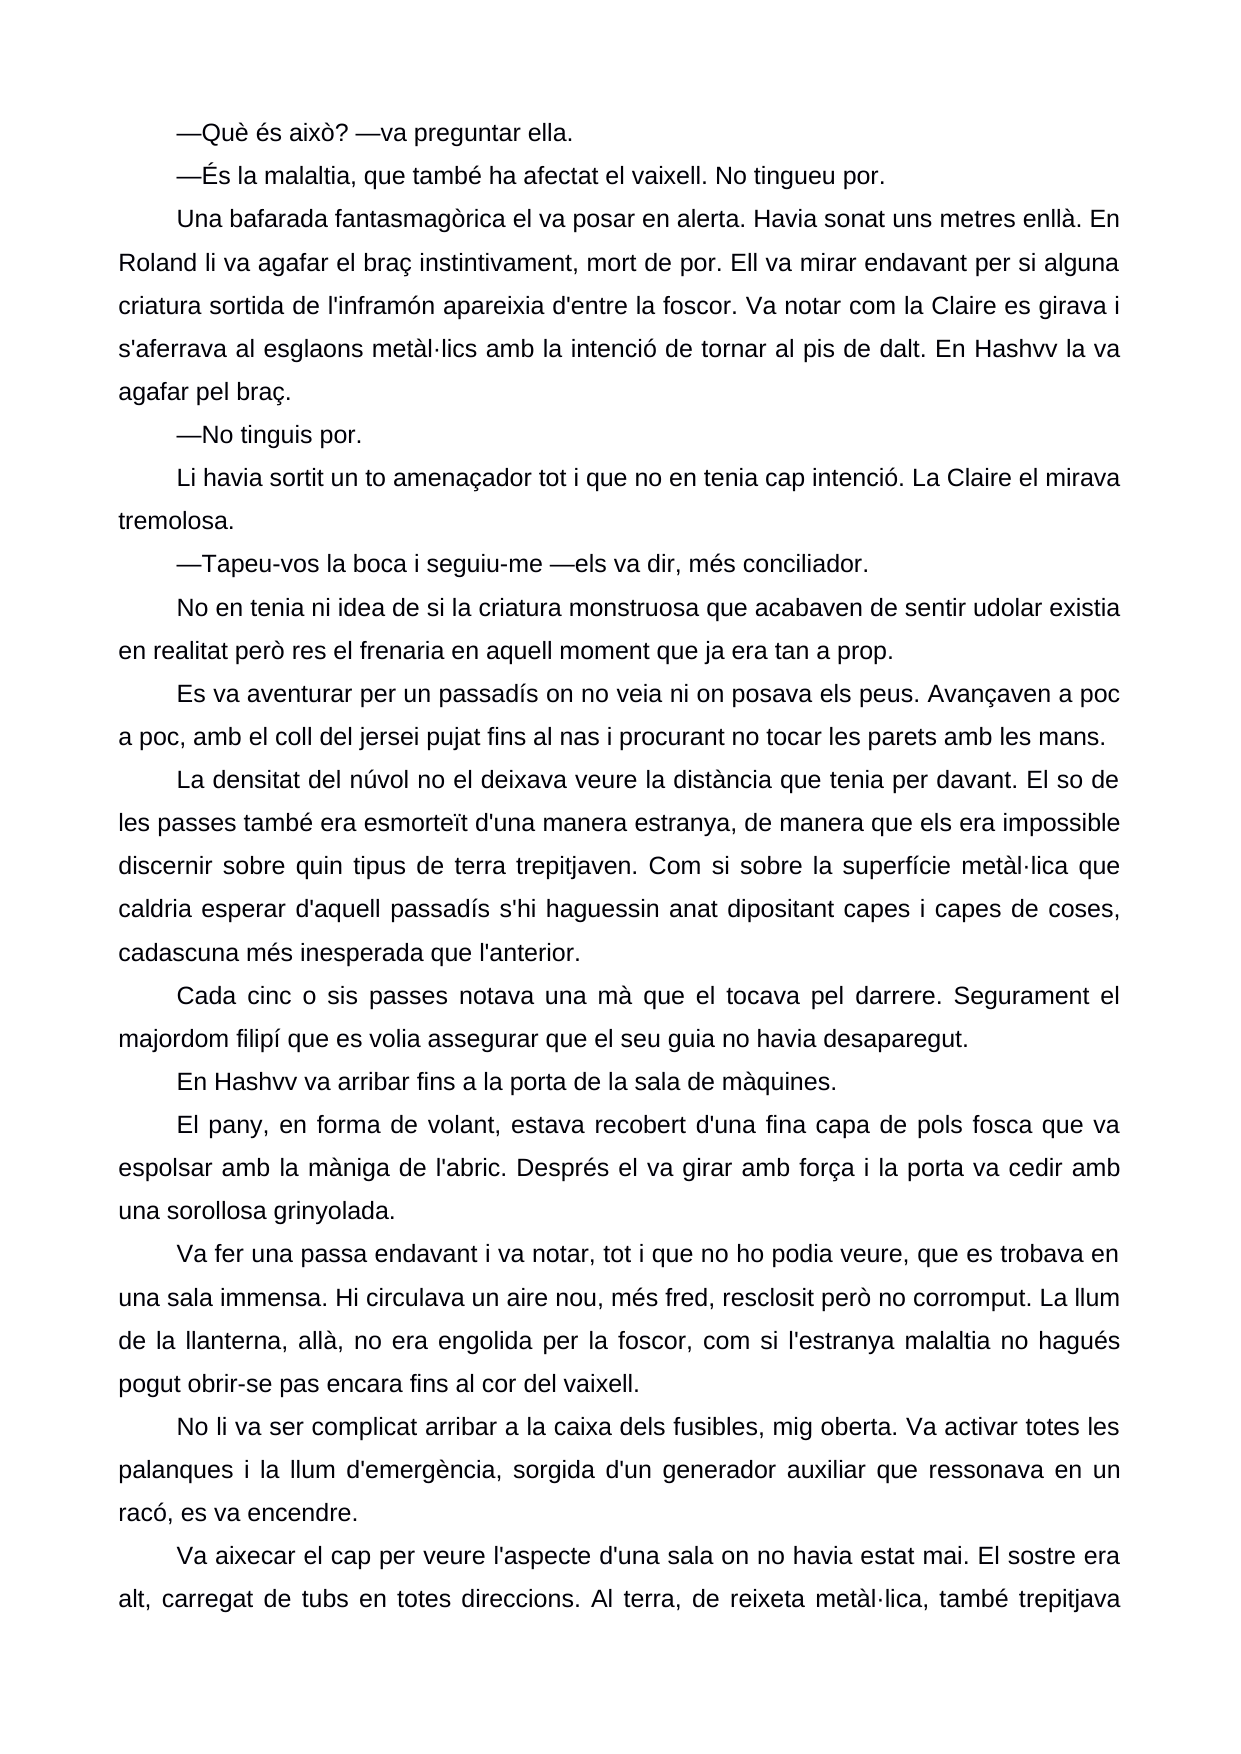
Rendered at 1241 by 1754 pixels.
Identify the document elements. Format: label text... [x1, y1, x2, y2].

text —Què és això? —va preguntar ella. [118, 118, 1122, 147]
text Una bafarada fantasmagòrica el va posar en alerta. Havia sonat uns metres enllà. En Roland li va agafar el braç instintivament, mort de por. Ell va mirar endavant per si alguna criatura sortida de l'inframón apareixia d'entre la foscor. Va notar com la Claire es girava i s'aferrava al esglaons metàl·lics amb la intenció de tornar al pis de dalt. En Hashvv la va agafar pel braç. [118, 204, 1122, 406]
text Cada cinc o sis passes notava una mà que el tocava pel darrere. Segurament el majordom filipí que es volia assegurar que el seu guia no havia desaparegut. [118, 981, 1122, 1052]
text —No tinguis por. [118, 420, 1122, 449]
text No en tenia ni idea de si la criatura monstruosa que acabaven de sentir udolar existia en realitat però res el frenaria en aquell moment que ja era tan a prop. [118, 592, 1122, 664]
text La densitat del núvol no el deixava veure la distància que tenia per davant. El so de les passes també era esmorteït d'una manera estranya, de manera que els era impossible discernir sobre quin tipus de terra trepitjaven. Com si sobre la superfície metàl·lica que caldria esperar d'aquell passadís s'hi haguessin anat dipositant capes i capes de coses, cadascuna més inesperada que l'anterior. [118, 765, 1122, 966]
text Li havia sortit un to amenaçador tot i que no en tenia cap intenció. La Claire el mirava tremolosa. [118, 463, 1122, 535]
text En Hashvv va arribar fins a la porta de la sala de màquines. [118, 1067, 1122, 1096]
text Es va aventurar per un passadís on no veia ni on posava els peus. Avançaven a poc a poc, amb el coll del jersei pujat fins al nas i procurant no tocar les parets amb les mans. [118, 679, 1122, 751]
text No li va ser complicat arribar a la caixa dels fusibles, mig oberta. Va activar totes les palanques i la llum d'emergència, sorgida d'un generador auxiliar que ressonava en un racó, es va encendre. [118, 1412, 1122, 1527]
text Va fer una passa endavant i va notar, tot i que no ho podia veure, que es trobava en una sala immensa. Hi circulava un aire nou, més fred, resclosit però no corromput. La llum de la llanterna, allà, no era engolida per la foscor, com si l'estranya malaltia no hagués pogut obrir-se pas encara fins al cor del vaixell. [118, 1239, 1122, 1397]
text —Tapeu-vos la boca i seguiu-me —els va dir, més conciliador. [118, 549, 1122, 578]
text El pany, en forma de volant, estava recobert d'una fina capa de pols fosca que va espolsar amb la màniga de l'abric. Després el va girar amb força i la porta va cedir amb una sorollosa grinyolada. [118, 1110, 1122, 1225]
text —És la malaltia, que també ha afectat el vaixell. No tingueu por. [118, 161, 1122, 190]
text Va aixecar el cap per veure l'aspecte d'una sala on no havia estat mai. El sostre era alt, carregat de tubs en totes direccions. Al terra, de reixeta metàl·lica, també trepitjava [118, 1541, 1122, 1613]
